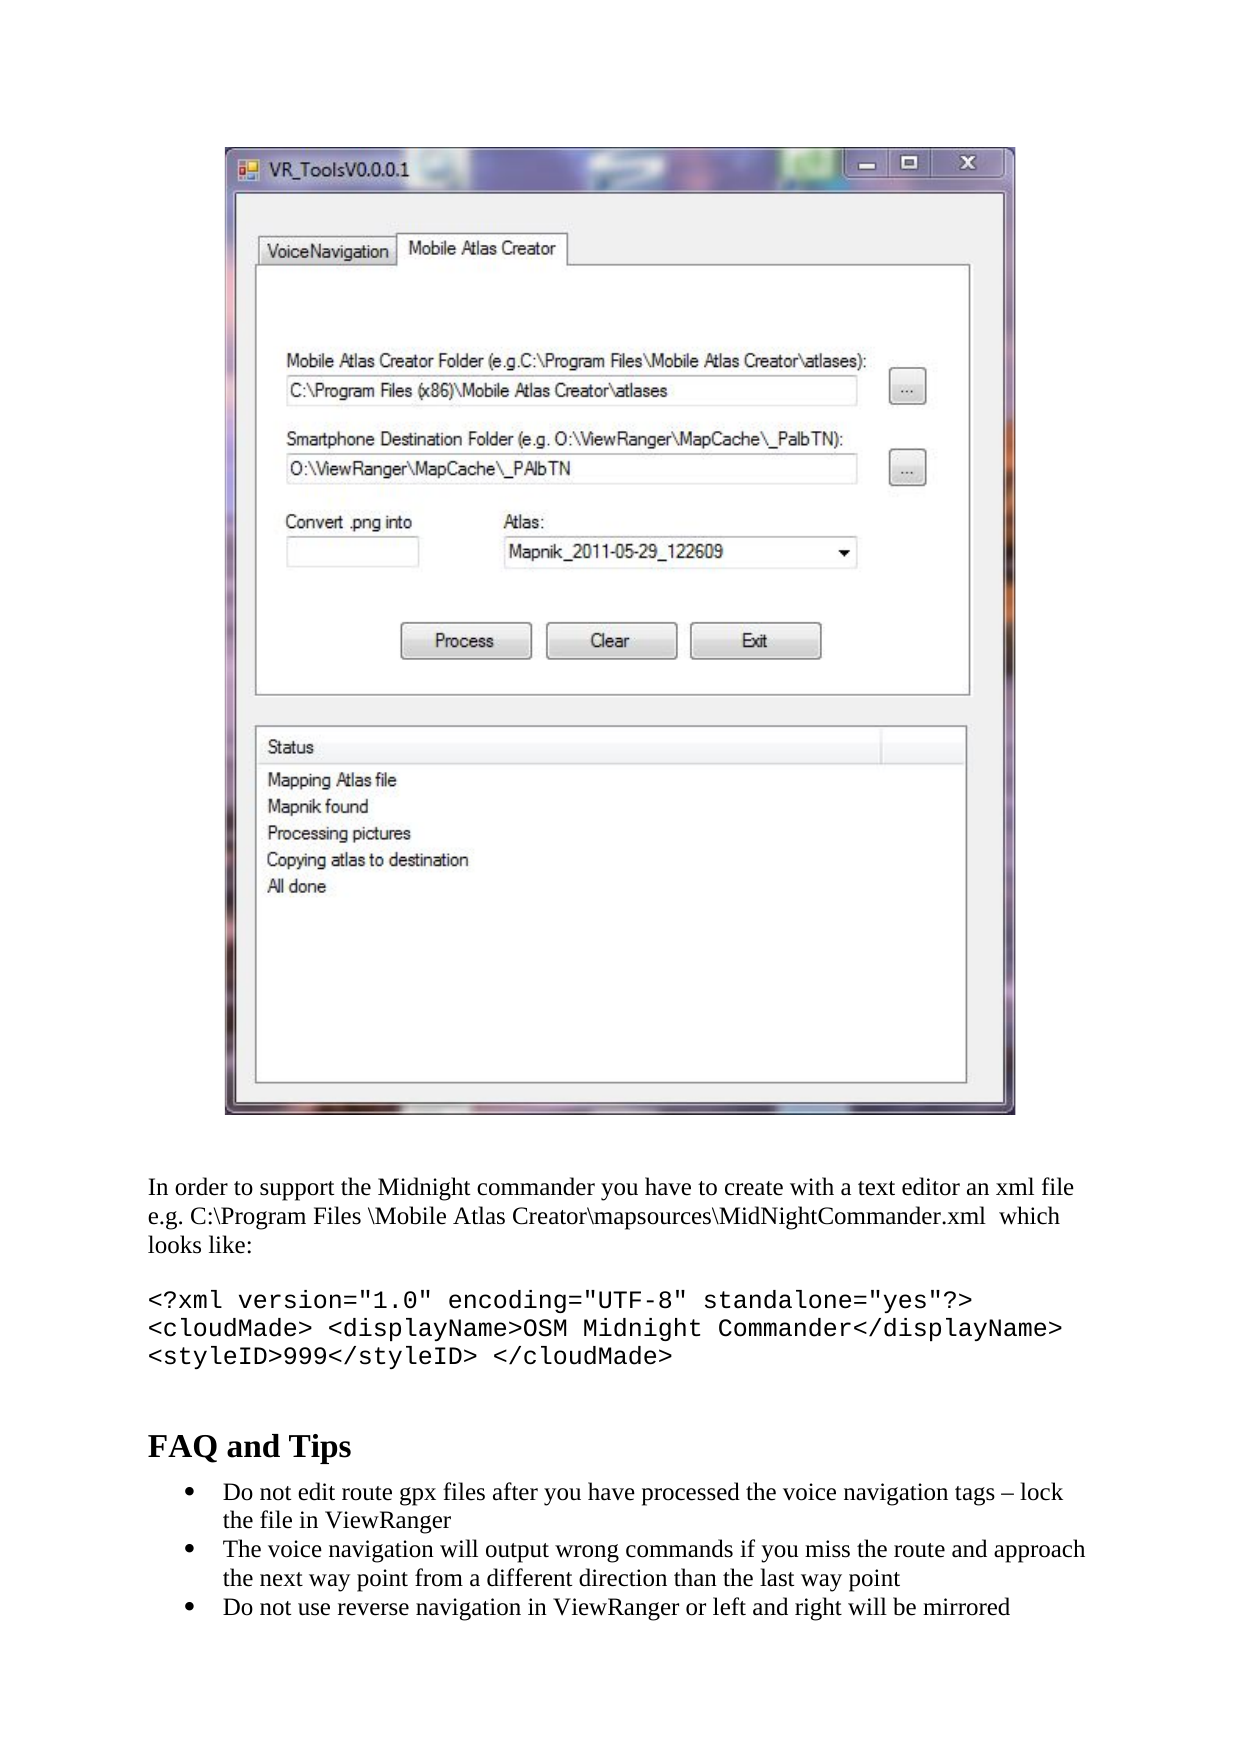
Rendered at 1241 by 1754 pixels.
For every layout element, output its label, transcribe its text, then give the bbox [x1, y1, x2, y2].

picture [224, 147, 1016, 1115]
list Do not use reverse navigation in ViewRanger or left and right will be mirrored [185, 1592, 1093, 1621]
text In order to support the Midnight commander you have to create with a text editor an xml file e.g. C:\Program Files \Mobile Atlas Creator\mapsources\MidNightCommander.xml which looks like: [148, 1172, 1093, 1258]
text FAQ and Tips [148, 1426, 1093, 1464]
list The voice navigation will output wrong commands if you miss the route and approach the next way point from a different direction than the last way point [185, 1534, 1093, 1592]
text <?xml version="1.0" encoding="UTF-8" standalone="yes"?> <cloudMade> <displayName>OSM Midnight Commander</displayName> <styleID>999</styleID> </cloudMade> [148, 1287, 1093, 1372]
list Do not edit route gpx files after you have processed the voice navigation tags – lock the file in ViewRanger [185, 1477, 1093, 1534]
